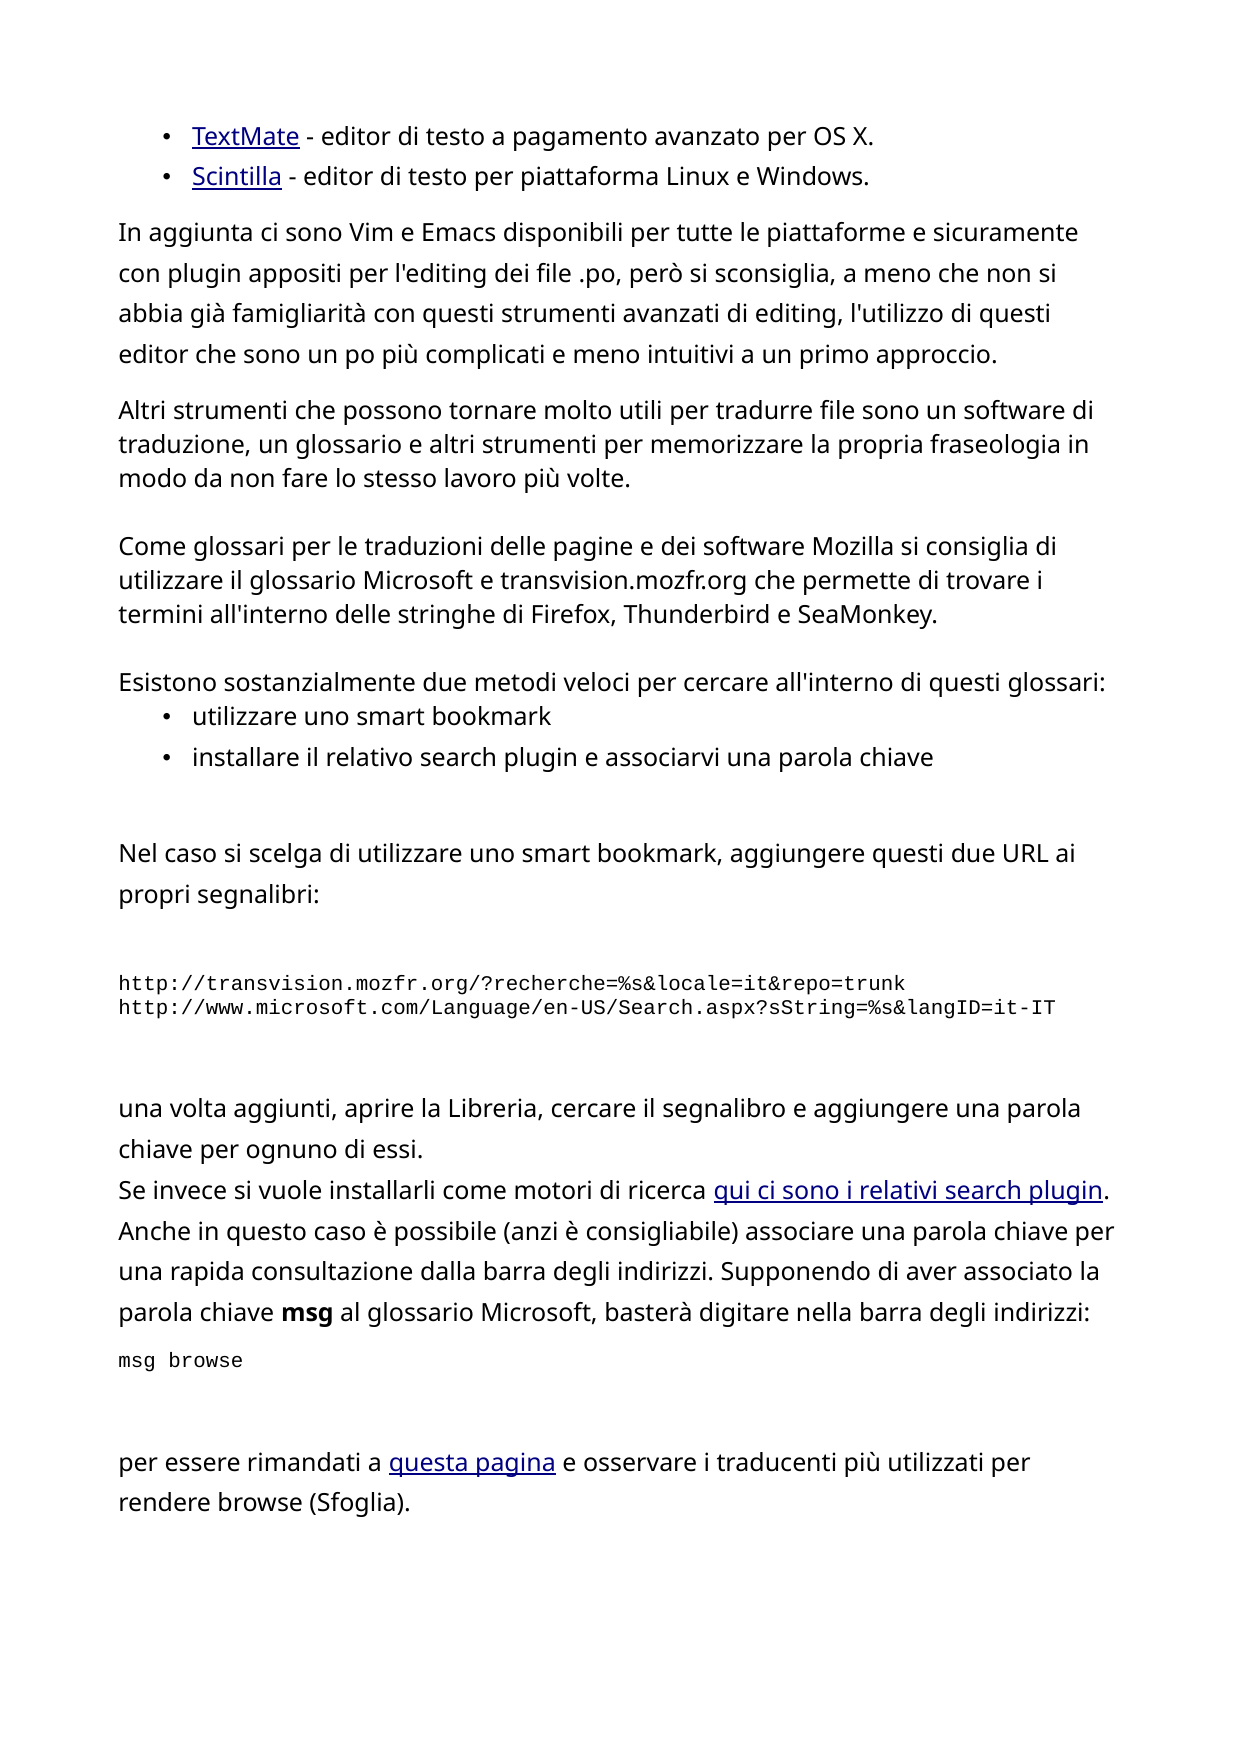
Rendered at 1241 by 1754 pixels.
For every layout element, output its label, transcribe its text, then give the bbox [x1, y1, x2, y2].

text per essere rimandati a questa pagina e osservare i traducenti più utilizzati per rendere browse (Sfoglia). [118, 1403, 1122, 1601]
text Altri strumenti che possono tornare molto utili per tradurre file sono un software di traduzione, un glossario e altri strumenti per memorizzare la propria fraseologia in modo da non fare lo stesso lavoro più volte. Come glossari per le traduzioni delle pagine e dei software Mozilla si consiglia di utilizzare il glossario Microsoft e transvision.mozfr.org che permette di trovare i termini all'interno delle stringhe di Firefox, Thunderbird e SeaMonkey. Esistono sostanzialmente due metodi veloci per cercare all'interno di questi glossari: [118, 392, 1122, 699]
text In aggiunta ci sono Vim e Emacs disponibili per tutte le piattaforme e sicuramente con plugin appositi per l'editing dei file .po, però si sconsiglia, a meno che non si abbia già famigliarità con questi strumenti avanzati di editing, l'utilizzo di questi editor che sono un po più complicati e meno intuitivi a un primo approccio. [118, 214, 1122, 371]
text una volta aggiunti, aprire la Libreria, cercare il segnalibro e aggiungere una parola chiave per ognuno di essi. Se invece si vuole installarli come motori di ricerca qui ci sono i relativi search plugin. Anche in questo caso è possibile (anzi è consigliabile) associare una parola chiave per una rapida consultazione dalla barra degli indirizzi. Supponendo di aver associato la parola chiave msg al glossario Microsoft, basterà digitare nella barra degli indirizzi: [118, 1050, 1122, 1329]
text http://transvision.mozfr.org/?recherche=%s&locale=it&repo=trunk [118, 973, 1122, 997]
list TextMate - editor di testo a pagamento avanzato per OS X. [162, 118, 1122, 152]
list Scintilla - editor di testo per piattaforma Linux e Windows. [162, 159, 1122, 193]
text Nel caso si scelga di utilizzare uno smart bookmark, aggiungere questi due URL ai propri segnalibri: [118, 795, 1122, 952]
list utilizzare uno smart bookmark [162, 699, 1122, 733]
text http://www.microsoft.com/Language/en-US/Search.aspx?sString=%s&langID=it-IT [118, 997, 1122, 1020]
list installare il relativo search plugin e associarvi una parola chiave [162, 740, 1122, 774]
text msg browse [118, 1350, 1122, 1374]
